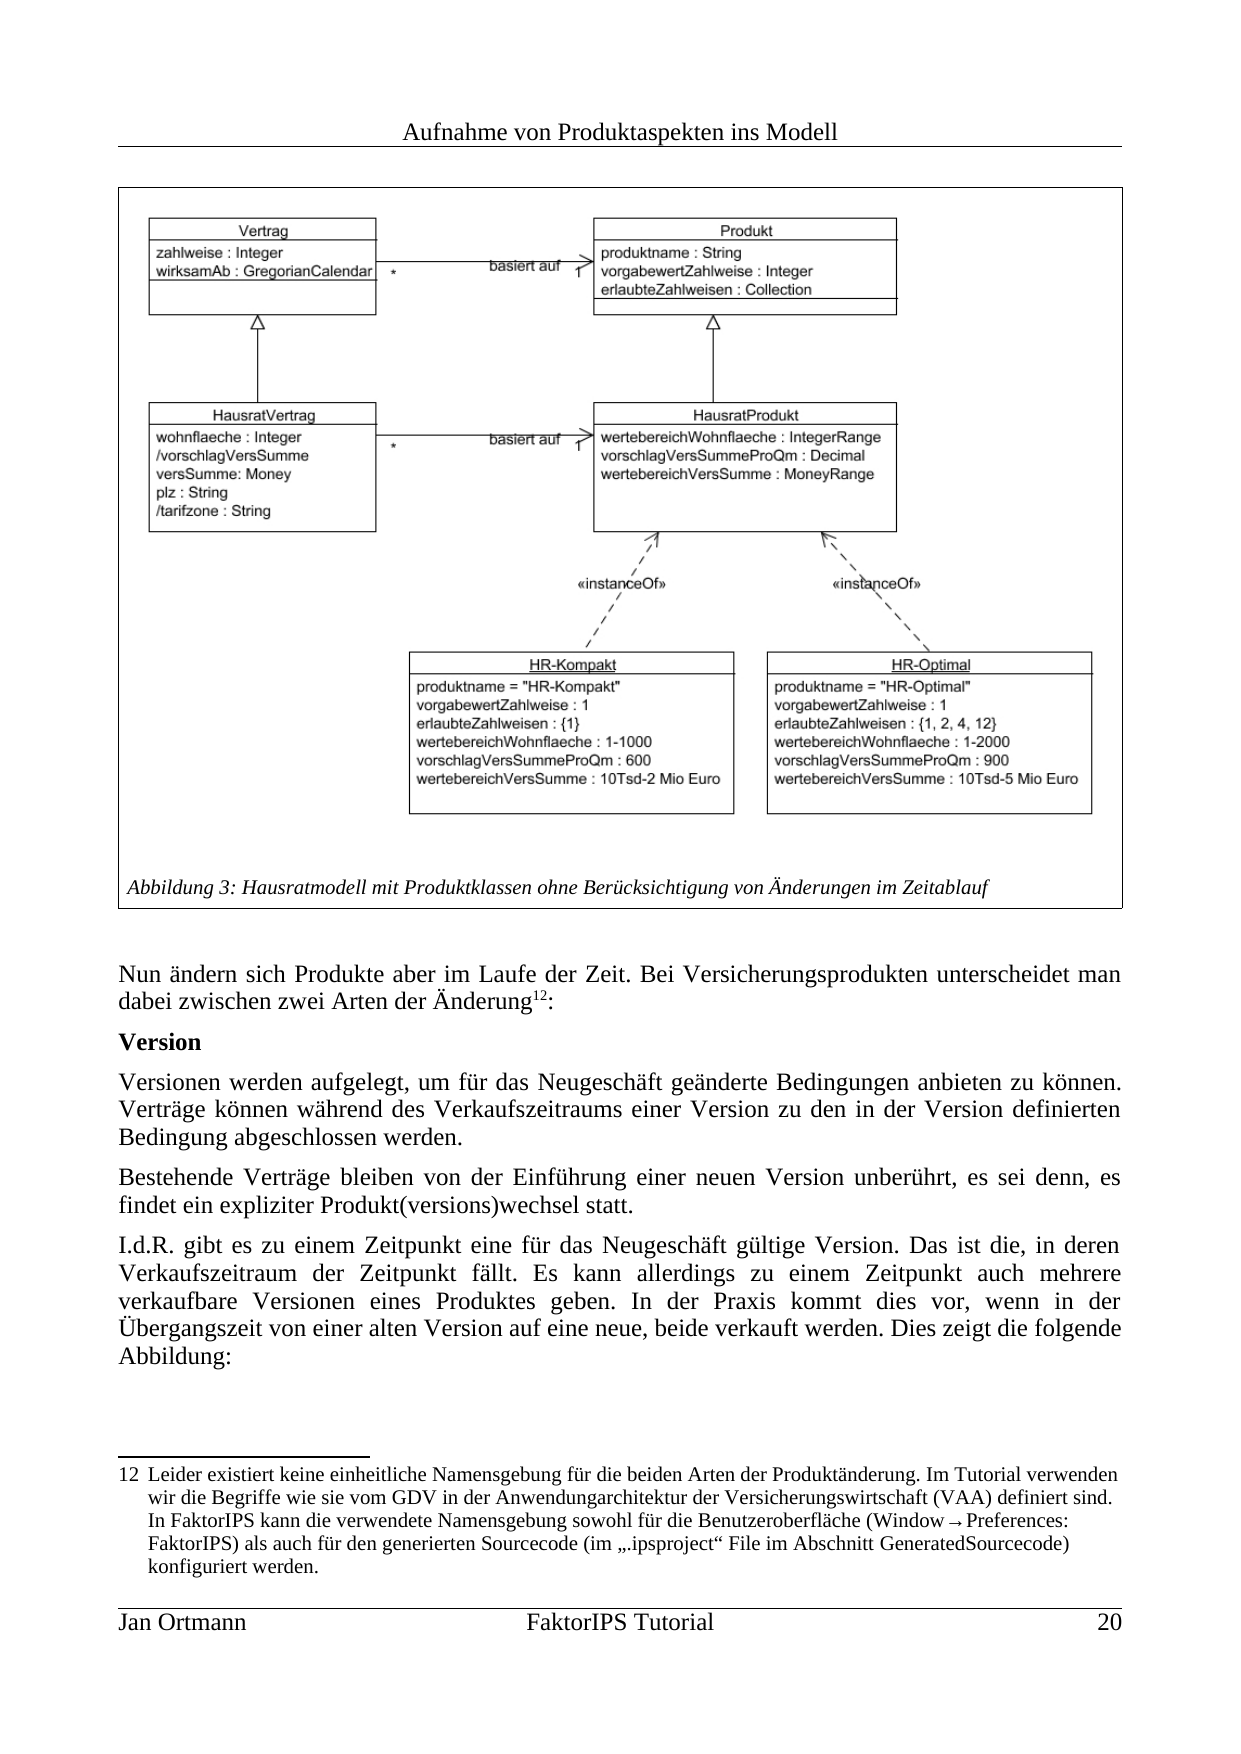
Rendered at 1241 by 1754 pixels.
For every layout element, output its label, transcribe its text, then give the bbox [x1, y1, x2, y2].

picture [127, 196, 1113, 836]
text Leider existiert keine einheitliche Namensgebung für die beiden Arten der Produktänderung. Im Tutorial verwenden wir die Begriffe wie sie vom GDV in der Anwendungarchitektur der Versicherungswirtschaft (VAA) definiert sind. In FaktorIPS kann die verwendete Namensgebung sowohl für die Benutzeroberfläche (Window→Preferences: FaktorIPS) als auch für den generierten Sourcecode (im „.ipsproject“ File im Abschnitt GeneratedSourcecode) konfiguriert werden. [118, 1463, 1122, 1578]
text I.d.R. gibt es zu einem Zeitpunkt eine für das Neugeschäft gültige Version. Das ist die, in deren Verkaufszeitraum der Zeitpunkt fällt. Es kann allerdings zu einem Zeitpunkt auch mehrere verkaufbare Versionen eines Produktes geben. In der Praxis kommt dies vor, wenn in der Übergangszeit von einer alten Version auf eine neue, beide verkauft werden. Dies zeigt die folgende Abbildung: [118, 1231, 1122, 1370]
text Version [118, 1028, 1122, 1055]
text Versionen werden aufgelegt, um für das Neugeschäft geänderte Bedingungen anbieten zu können. Verträge können während des Verkaufszeitraums einer Version zu den in der Version definierten Bedingung abgeschlossen werden. [118, 1068, 1122, 1151]
text Bestehende Verträge bleiben von der Einführung einer neuen Version unberührt, es sei denn, es findet ein expliziter Produkt(versions)wechsel statt. [118, 1163, 1122, 1219]
text Nun ändern sich Produkte aber im Laufe der Zeit. Bei Versicherungsprodukten unterscheidet man dabei zwischen zwei Arten der Änderung: [118, 960, 1122, 1015]
text Abbildung 3: Hausratmodell mit Produktklassen ohne Berücksichtigung von Änderungen im Zeitablauf [127, 876, 1113, 899]
